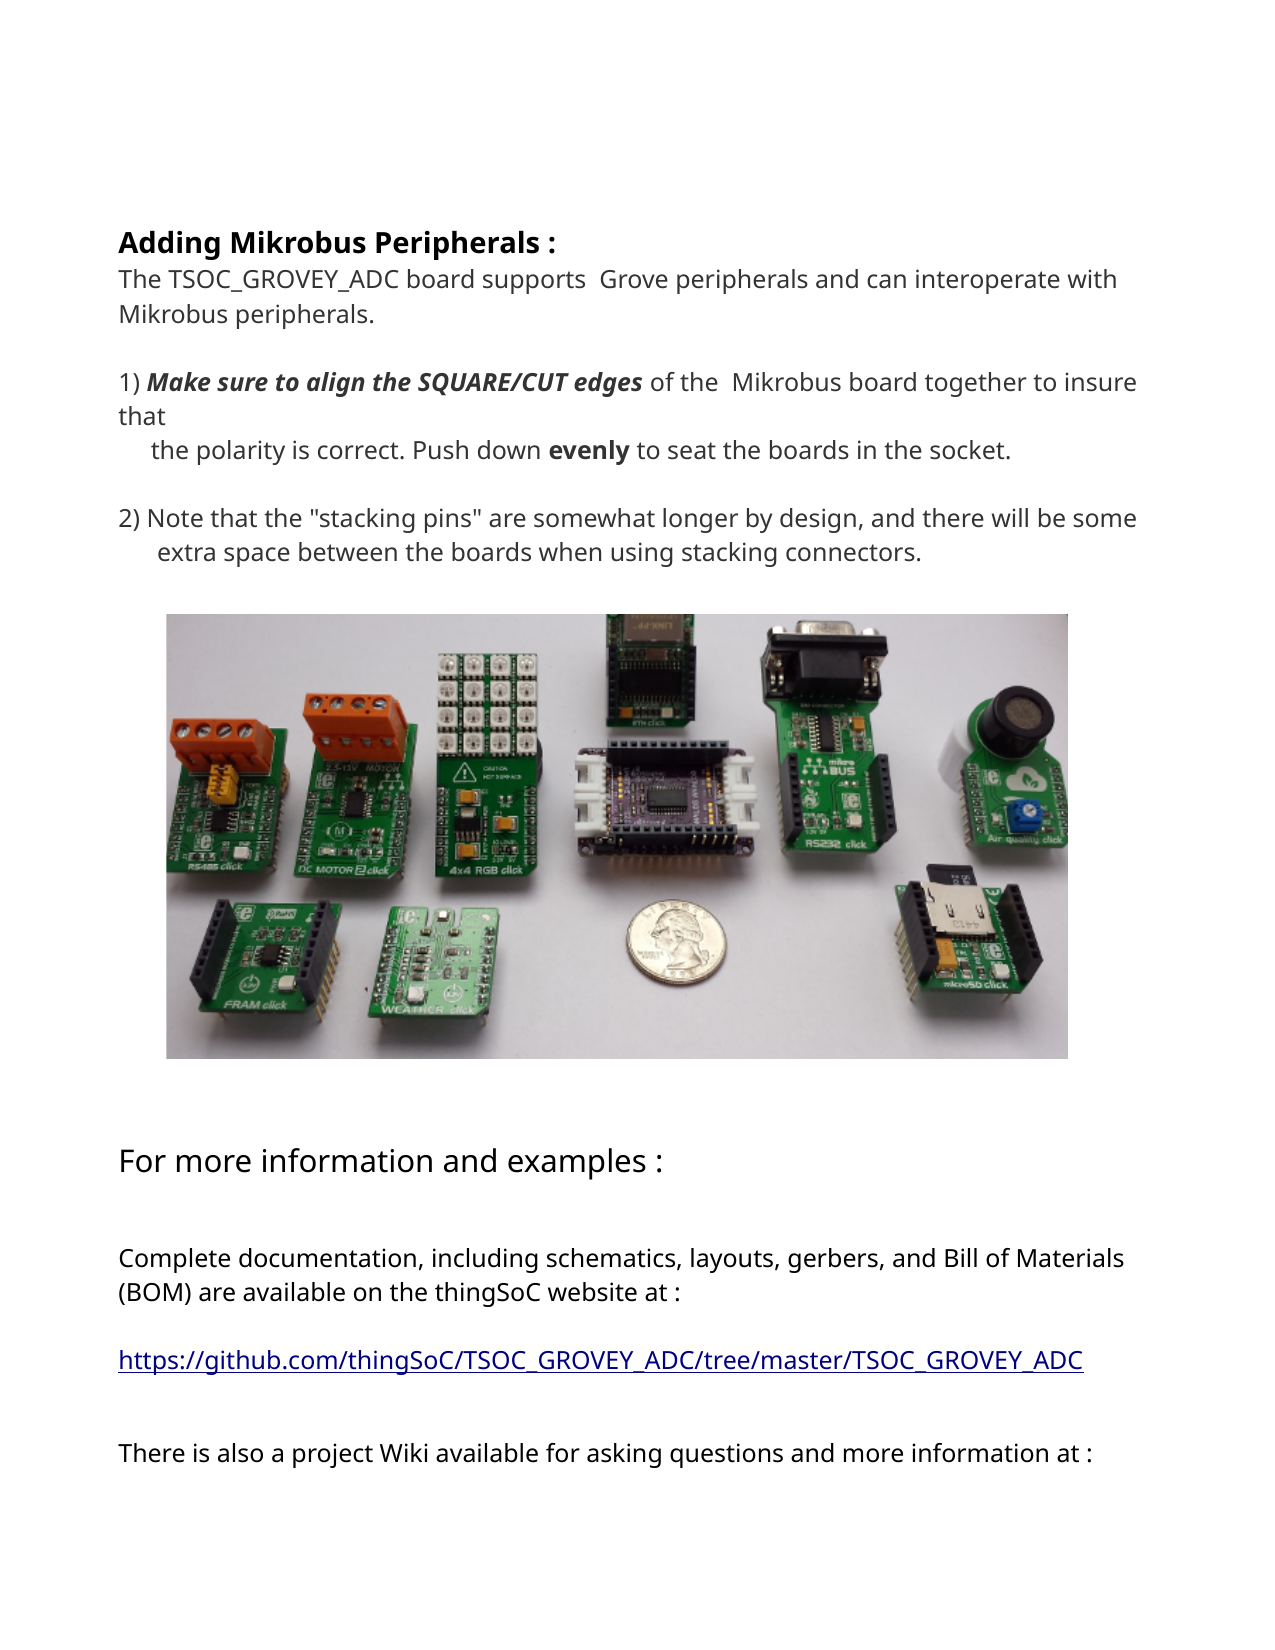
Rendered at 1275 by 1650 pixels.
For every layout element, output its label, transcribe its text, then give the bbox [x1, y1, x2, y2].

text Complete documentation, including schematics, layouts, gerbers, and Bill of Materials (BOM) are available on the thingSoC website at : https://github.com/thingSoC/TSOC_GROVEY_ADC/tree/master/TSOC_GROVEY_ADC [118, 1241, 1157, 1377]
text There is also a project Wiki available for asking questions and more information at : [118, 1436, 1157, 1504]
picture [166, 614, 1068, 1059]
text For more information and examples : [118, 1139, 1157, 1181]
text Adding Mikrobus Peripherals : The TSOC_GROVEY_ADC board supports Grove peripherals and can interoperate with Mikrobus peripherals. 1) Make sure to align the SQUARE/CUT edges of the Mikrobus board together to insure that the polarity is correct. Push down evenly to seat the boards in the socket. 2) Note that the "stacking pins" are somewhat longer by design, and there will be some extra space between the boards when using stacking connectors. [118, 222, 1157, 569]
